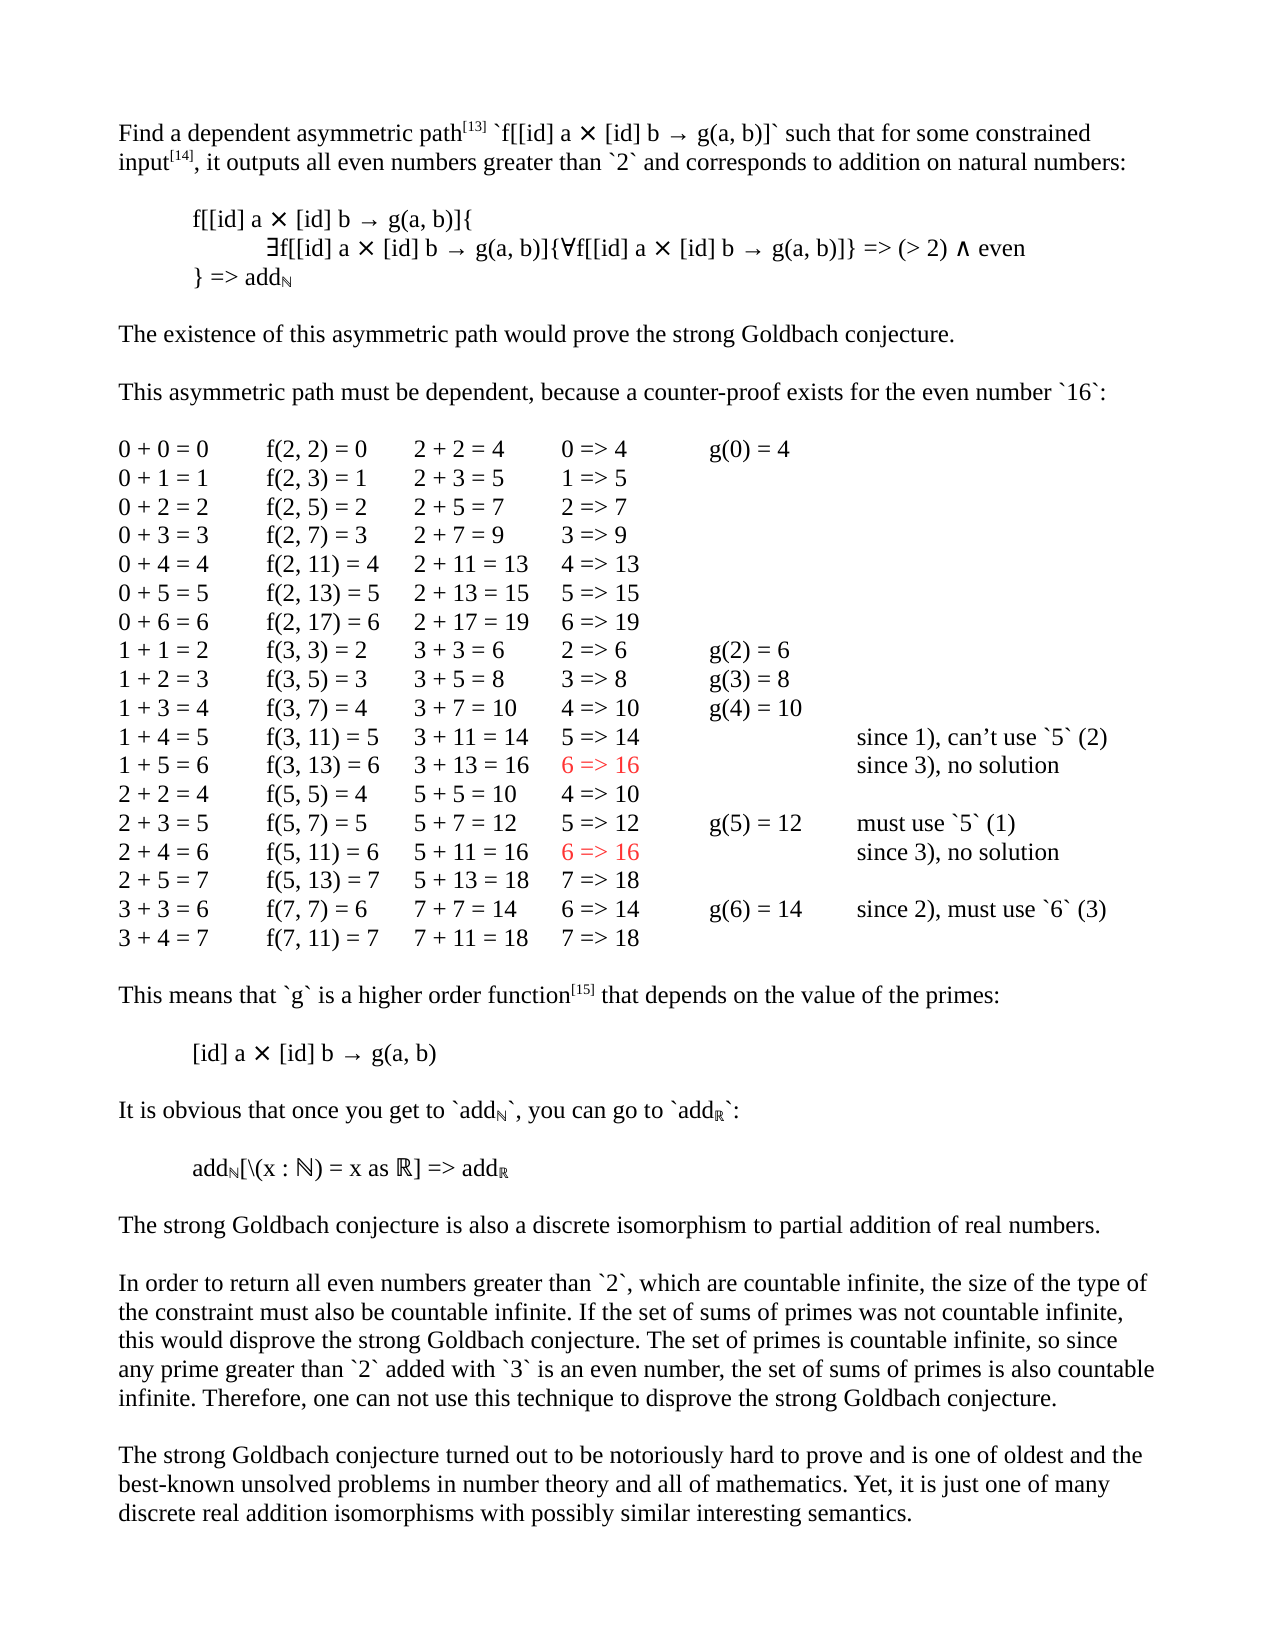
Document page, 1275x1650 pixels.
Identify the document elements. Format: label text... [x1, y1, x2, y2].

text 0 + 6 = 6 f(2, 17) = 6 2 + 17 = 19 6 => 19 [118, 607, 1157, 636]
text In order to return all even numbers greater than `2`, which are countable infinite, the size of the type of the constraint must also be countable infinite. If the set of sums of primes was not countable infinite, this would disprove the strong Goldbach conjecture. The set of primes is countable infinite, so since any prime greater than `2` added with `3` is an even number, the set of sums of primes is also countable infinite. Therefore, one can not use this technique to disprove the strong Goldbach conjecture. [118, 1268, 1157, 1412]
text 2 + 5 = 7 f(5, 13) = 7 5 + 13 = 18 7 => 18 [118, 866, 1157, 894]
text This means that `g` is a higher order function[15] that depends on the value of the primes: [118, 981, 1157, 1009]
text addℕ[\(x : ℕ) = x as ℝ] => addℝ [118, 1153, 1157, 1182]
text 0 + 2 = 2 f(2, 5) = 2 2 + 5 = 7 2 => 7 [118, 492, 1157, 521]
text ∃f[[id] a ⨯ [id] b → g(a, b)]{∀f[[id] a ⨯ [id] b → g(a, b)]} => (> 2) ∧ even [118, 233, 1157, 262]
text 1 + 2 = 3 f(3, 5) = 3 3 + 5 = 8 3 => 8 g(3) = 8 [118, 664, 1157, 693]
text 0 + 3 = 3 f(2, 7) = 3 2 + 7 = 9 3 => 9 [118, 521, 1157, 549]
text 0 + 1 = 1 f(2, 3) = 1 2 + 3 = 5 1 => 5 [118, 463, 1157, 492]
text 1 + 4 = 5 f(3, 11) = 5 3 + 11 = 14 5 => 14 since 1), can’t use `5` (2) [118, 722, 1157, 751]
text f[[id] a ⨯ [id] b → g(a, b)]{ [118, 204, 1157, 233]
text 2 + 2 = 4 f(5, 5) = 4 5 + 5 = 10 4 => 10 [118, 779, 1157, 808]
text 0 + 0 = 0 f(2, 2) = 0 2 + 2 = 4 0 => 4 g(0) = 4 [118, 434, 1157, 463]
text 1 + 1 = 2 f(3, 3) = 2 3 + 3 = 6 2 => 6 g(2) = 6 [118, 636, 1157, 664]
text It is obvious that once you get to `addℕ`, you can go to `addℝ`: [118, 1096, 1157, 1124]
text 1 + 5 = 6 f(3, 13) = 6 3 + 13 = 16 6 => 16 since 3), no solution [118, 751, 1157, 779]
text 3 + 3 = 6 f(7, 7) = 6 7 + 7 = 14 6 => 14 g(6) = 14 since 2), must use `6` (3) [118, 894, 1157, 923]
text 2 + 3 = 5 f(5, 7) = 5 5 + 7 = 12 5 => 12 g(5) = 12 must use `5` (1) [118, 808, 1157, 837]
text 2 + 4 = 6 f(5, 11) = 6 5 + 11 = 16 6 => 16 since 3), no solution [118, 837, 1157, 866]
text [id] a ⨯ [id] b → g(a, b) [118, 1038, 1157, 1067]
text 3 + 4 = 7 f(7, 11) = 7 7 + 11 = 18 7 => 18 [118, 923, 1157, 952]
text The existence of this asymmetric path would prove the strong Goldbach conjecture. [118, 319, 1157, 348]
text } => addℕ [118, 262, 1157, 291]
text 1 + 3 = 4 f(3, 7) = 4 3 + 7 = 10 4 => 10 g(4) = 10 [118, 693, 1157, 722]
text Find a dependent asymmetric path[13] `f[[id] a ⨯ [id] b → g(a, b)]` such that for some constrained input[14], it outputs all even numbers greater than `2` and corresponds to addition on natural numbers: [118, 118, 1157, 176]
text The strong Goldbach conjecture is also a discrete isomorphism to partial addition of real numbers. [118, 1211, 1157, 1239]
text 0 + 5 = 5 f(2, 13) = 5 2 + 13 = 15 5 => 15 [118, 578, 1157, 607]
text The strong Goldbach conjecture turned out to be notoriously hard to prove and is one of oldest and the best-known unsolved problems in number theory and all of mathematics. Yet, it is just one of many discrete real addition isomorphisms with possibly similar interesting semantics. [118, 1441, 1157, 1527]
text 0 + 4 = 4 f(2, 11) = 4 2 + 11 = 13 4 => 13 [118, 549, 1157, 578]
text This asymmetric path must be dependent, because a counter-proof exists for the even number `16`: [118, 377, 1157, 406]
